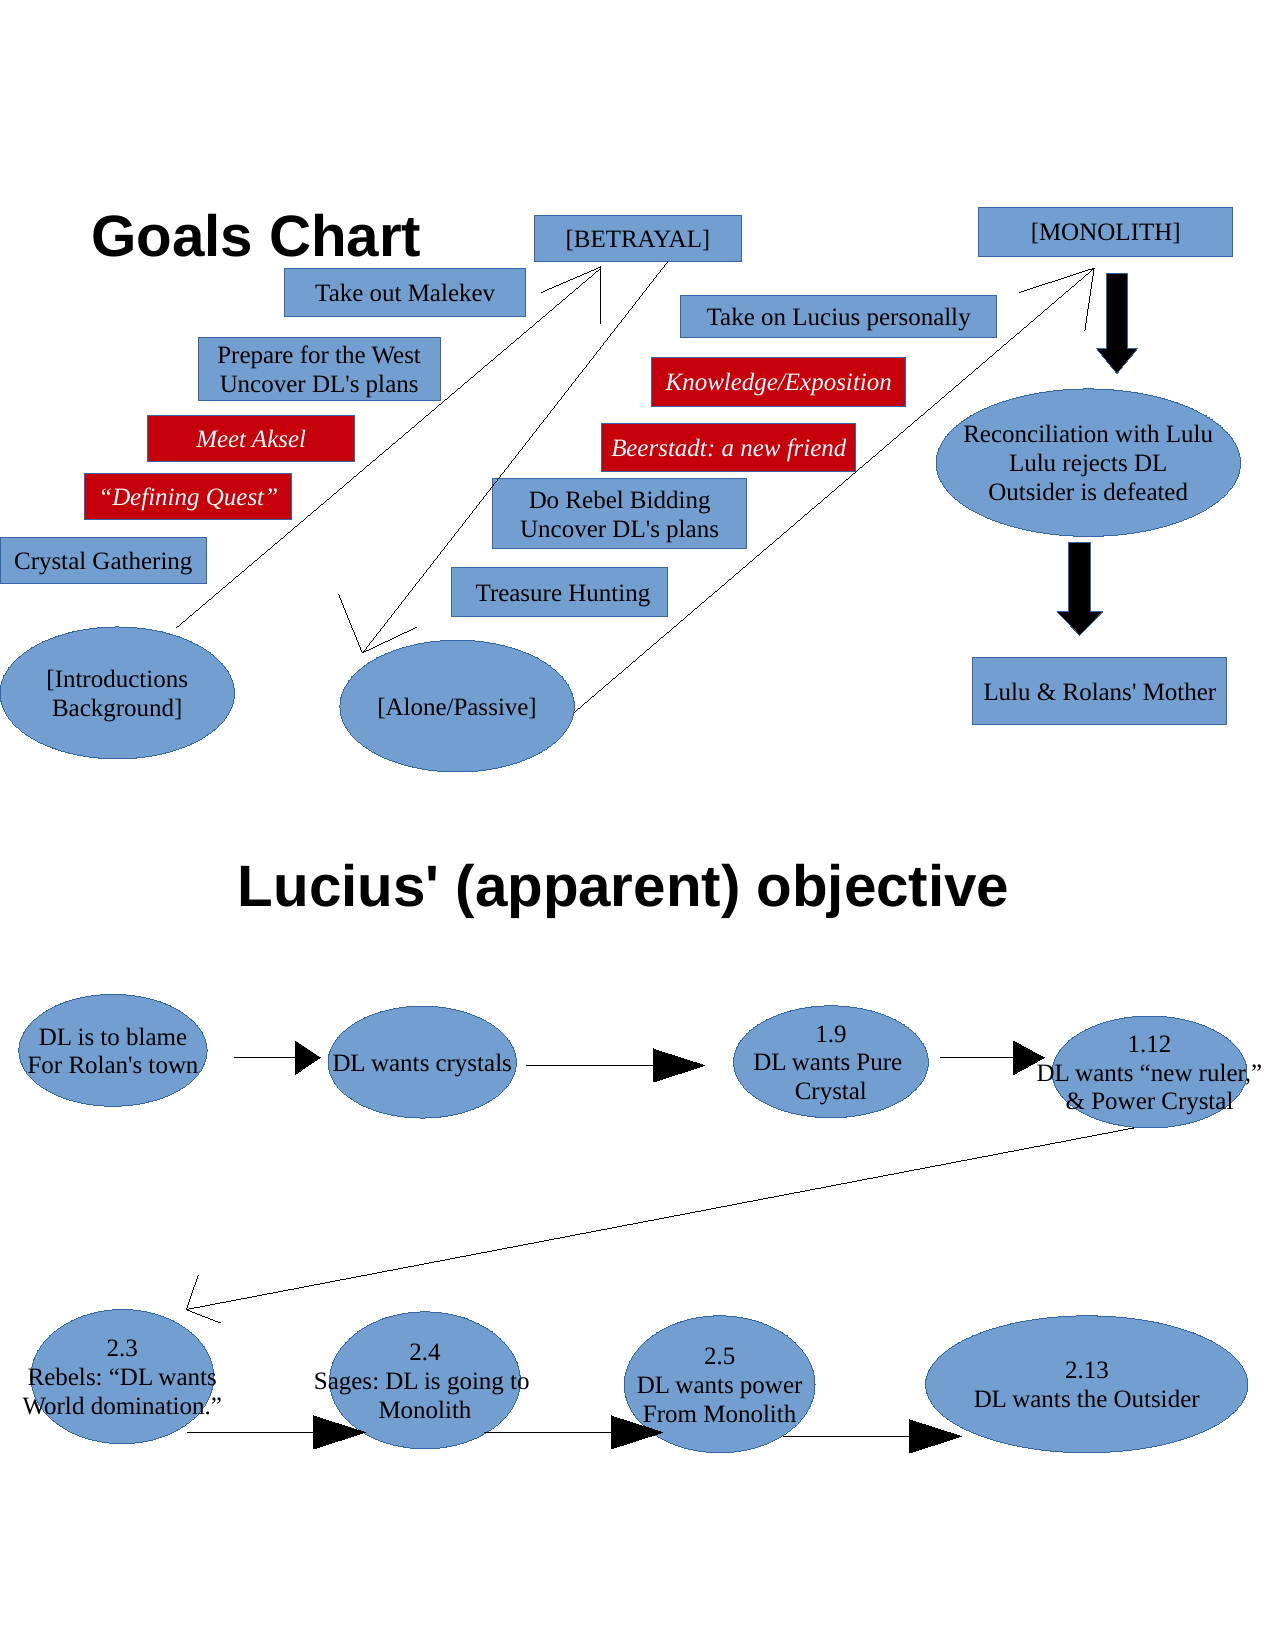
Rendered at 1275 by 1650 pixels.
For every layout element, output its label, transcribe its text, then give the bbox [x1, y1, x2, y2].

title Lucius' (apparent) objective [91, 852, 1157, 919]
title Goals Chart [91, 201, 1157, 268]
